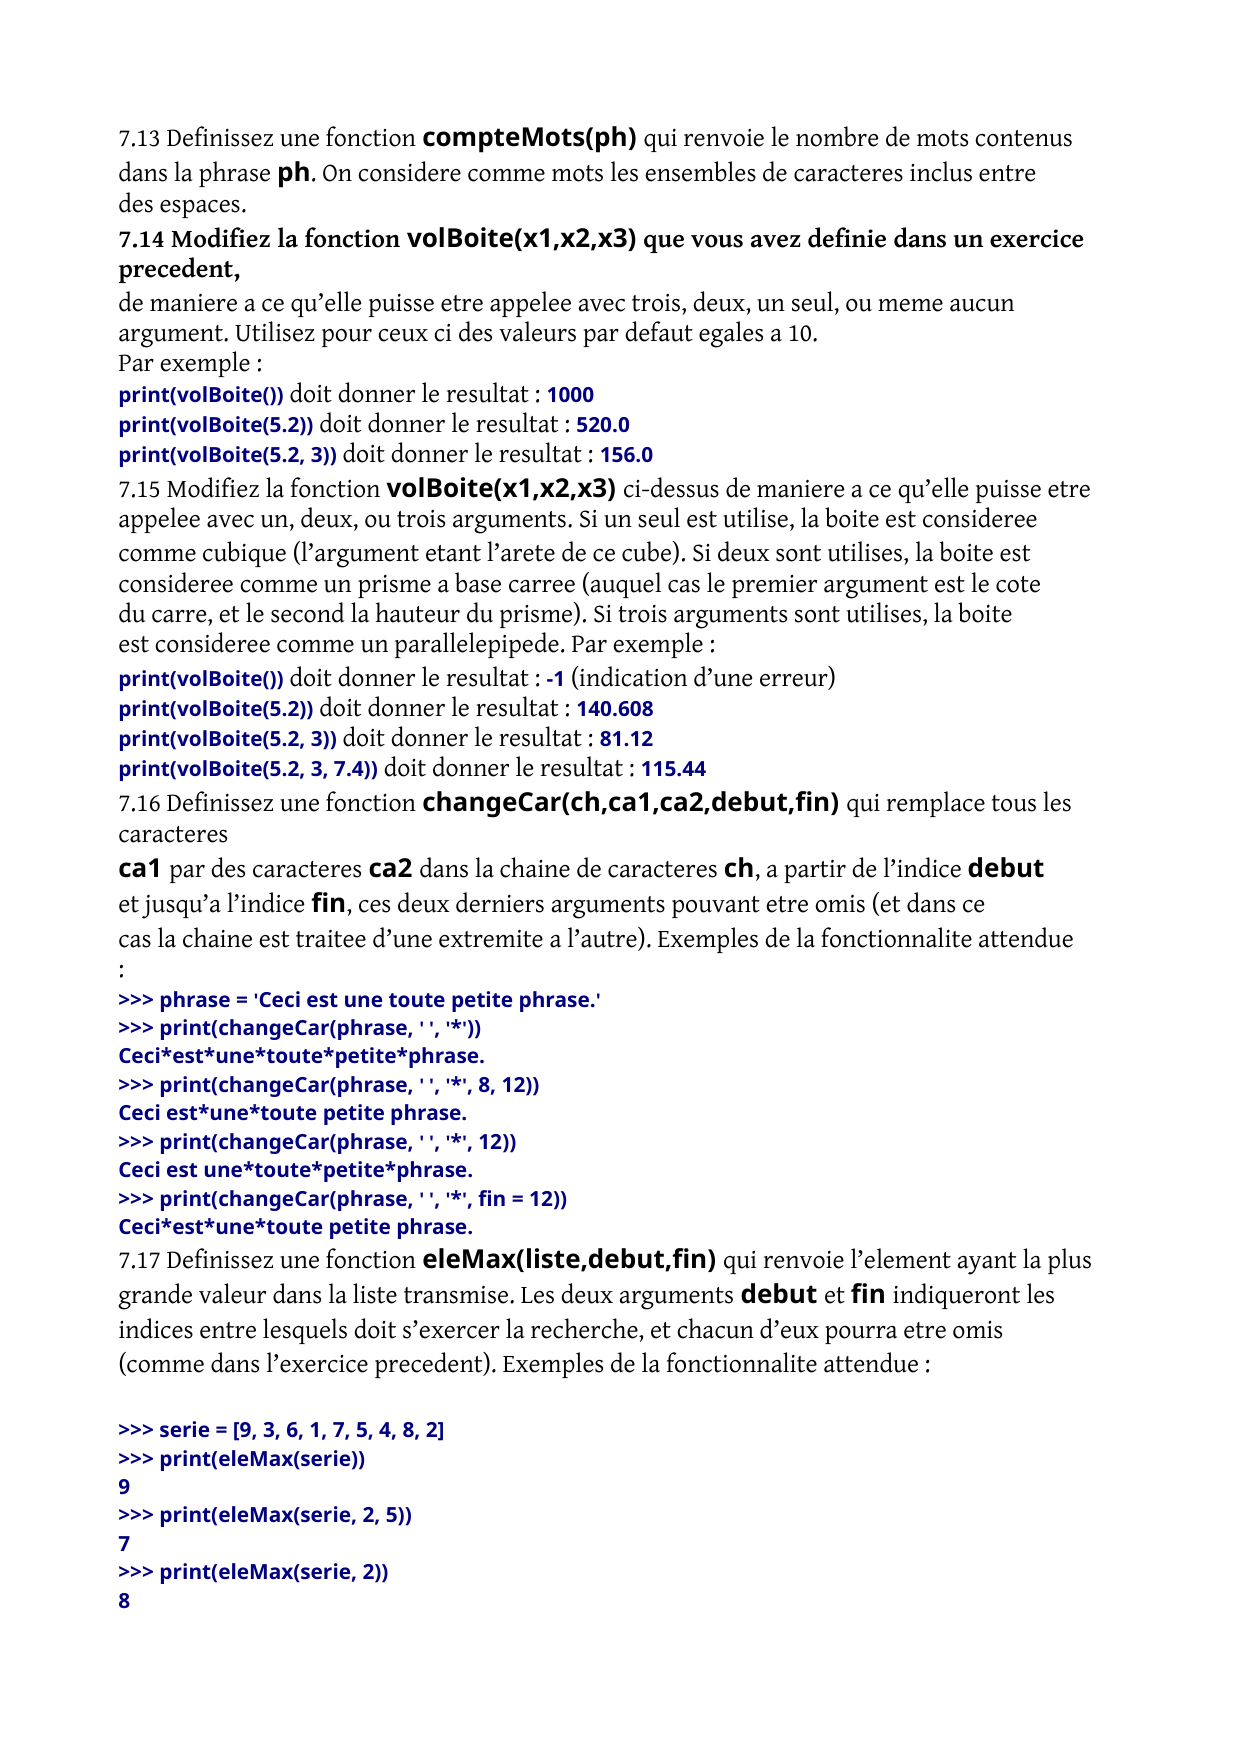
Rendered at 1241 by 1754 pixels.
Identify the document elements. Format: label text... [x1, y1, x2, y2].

text et jusqu’a l’indice fin, ces deux derniers arguments pouvant etre omis (et dans ce [118, 885, 1122, 921]
text 9 [118, 1472, 1122, 1501]
text comme cubique (l’argument etant l’arete de ce cube). Si deux sont utilises, la boite est [118, 535, 1122, 569]
text argument. Utilisez pour ceux ci des valeurs par defaut egales a 10. [118, 319, 1122, 349]
text des espaces. [118, 189, 1122, 219]
text >>> print(changeCar(phrase, ' ', '*', fin = 12)) [118, 1184, 1122, 1212]
text du carre, et le second la hauteur du prisme). Si trois arguments sont utilises, la boite [118, 599, 1122, 629]
text 8 [118, 1586, 1122, 1614]
text >>> print(changeCar(phrase, ' ', '*')) [118, 1013, 1122, 1042]
text >>> print(eleMax(serie, 2)) [118, 1557, 1122, 1586]
text >>> phrase = 'Ceci est une toute petite phrase.' [118, 985, 1122, 1013]
text (comme dans l’exercice precedent). Exemples de la fonctionnalite attendue : [118, 1346, 1122, 1380]
text >>> print(eleMax(serie, 2, 5)) [118, 1501, 1122, 1529]
text Ceci est*une*toute petite phrase. [118, 1098, 1122, 1127]
text Par exemple : [118, 349, 1122, 379]
text cas la chaine est traitee d’une extremite a l’autre). Exemples de la fonctionnalite attendue [118, 921, 1122, 954]
text print(volBoite()) doit donner le resultat : -1 (indication d’une erreur) [118, 659, 1122, 693]
text >>> print(changeCar(phrase, ' ', '*', 8, 12)) [118, 1070, 1122, 1098]
text 7.17 Definissez une fonction eleMax(liste,debut,fin) qui renvoie l’element ayant la plus [118, 1241, 1122, 1276]
text 7.13 Definissez une fonction compteMots(ph) qui renvoie le nombre de mots contenus [118, 118, 1122, 154]
text est consideree comme un parallelepipede. Par exemple : [118, 629, 1122, 659]
text indices entre lesquels doit s’exercer la recherche, et chacun d’eux pourra etre omis [118, 1312, 1122, 1346]
text 7.14 Modifiez la fonction volBoite(x1,x2,x3) que vous avez definie dans un exercice precedent, [118, 219, 1122, 285]
text grande valeur dans la liste transmise. Les deux arguments debut et fin indiqueront les [118, 1276, 1122, 1312]
text 7.16 Definissez une fonction changeCar(ch,ca1,ca2,debut,fin) qui remplace tous les caracteres [118, 784, 1122, 849]
text de maniere a ce qu’elle puisse etre appelee avec trois, deux, un seul, ou meme aucun [118, 285, 1122, 319]
text >>> print(changeCar(phrase, ' ', '*', 12)) [118, 1127, 1122, 1155]
text consideree comme un prisme a base carree (auquel cas le premier argument est le cote [118, 569, 1122, 599]
text 7.15 Modifiez la fonction volBoite(x1,x2,x3) ci-dessus de maniere a ce qu’elle puisse etre [118, 469, 1122, 505]
text >>> print(eleMax(serie)) [118, 1444, 1122, 1472]
text print(volBoite(5.2, 3, 7.4)) doit donner le resultat : 115.44 [118, 754, 1122, 784]
text 7 [118, 1529, 1122, 1557]
text print(volBoite()) doit donner le resultat : 1000 [118, 379, 1122, 409]
text appelee avec un, deux, ou trois arguments. Si un seul est utilise, la boite est consideree [118, 505, 1122, 535]
text dans la phrase ph. On considere comme mots les ensembles de caracteres inclus entre [118, 154, 1122, 189]
text print(volBoite(5.2, 3)) doit donner le resultat : 81.12 [118, 724, 1122, 754]
text print(volBoite(5.2, 3)) doit donner le resultat : 156.0 [118, 439, 1122, 469]
text Ceci*est*une*toute petite phrase. [118, 1212, 1122, 1241]
text print(volBoite(5.2)) doit donner le resultat : 520.0 [118, 409, 1122, 439]
text Ceci est une*toute*petite*phrase. [118, 1155, 1122, 1184]
text ca1 par des caracteres ca2 dans la chaine de caracteres ch, a partir de l’indice debut [118, 849, 1122, 885]
text >>> serie = [9, 3, 6, 1, 7, 5, 4, 8, 2] [118, 1415, 1122, 1444]
text print(volBoite(5.2)) doit donner le resultat : 140.608 [118, 693, 1122, 724]
text Ceci*est*une*toute*petite*phrase. [118, 1042, 1122, 1070]
text : [118, 954, 1122, 985]
